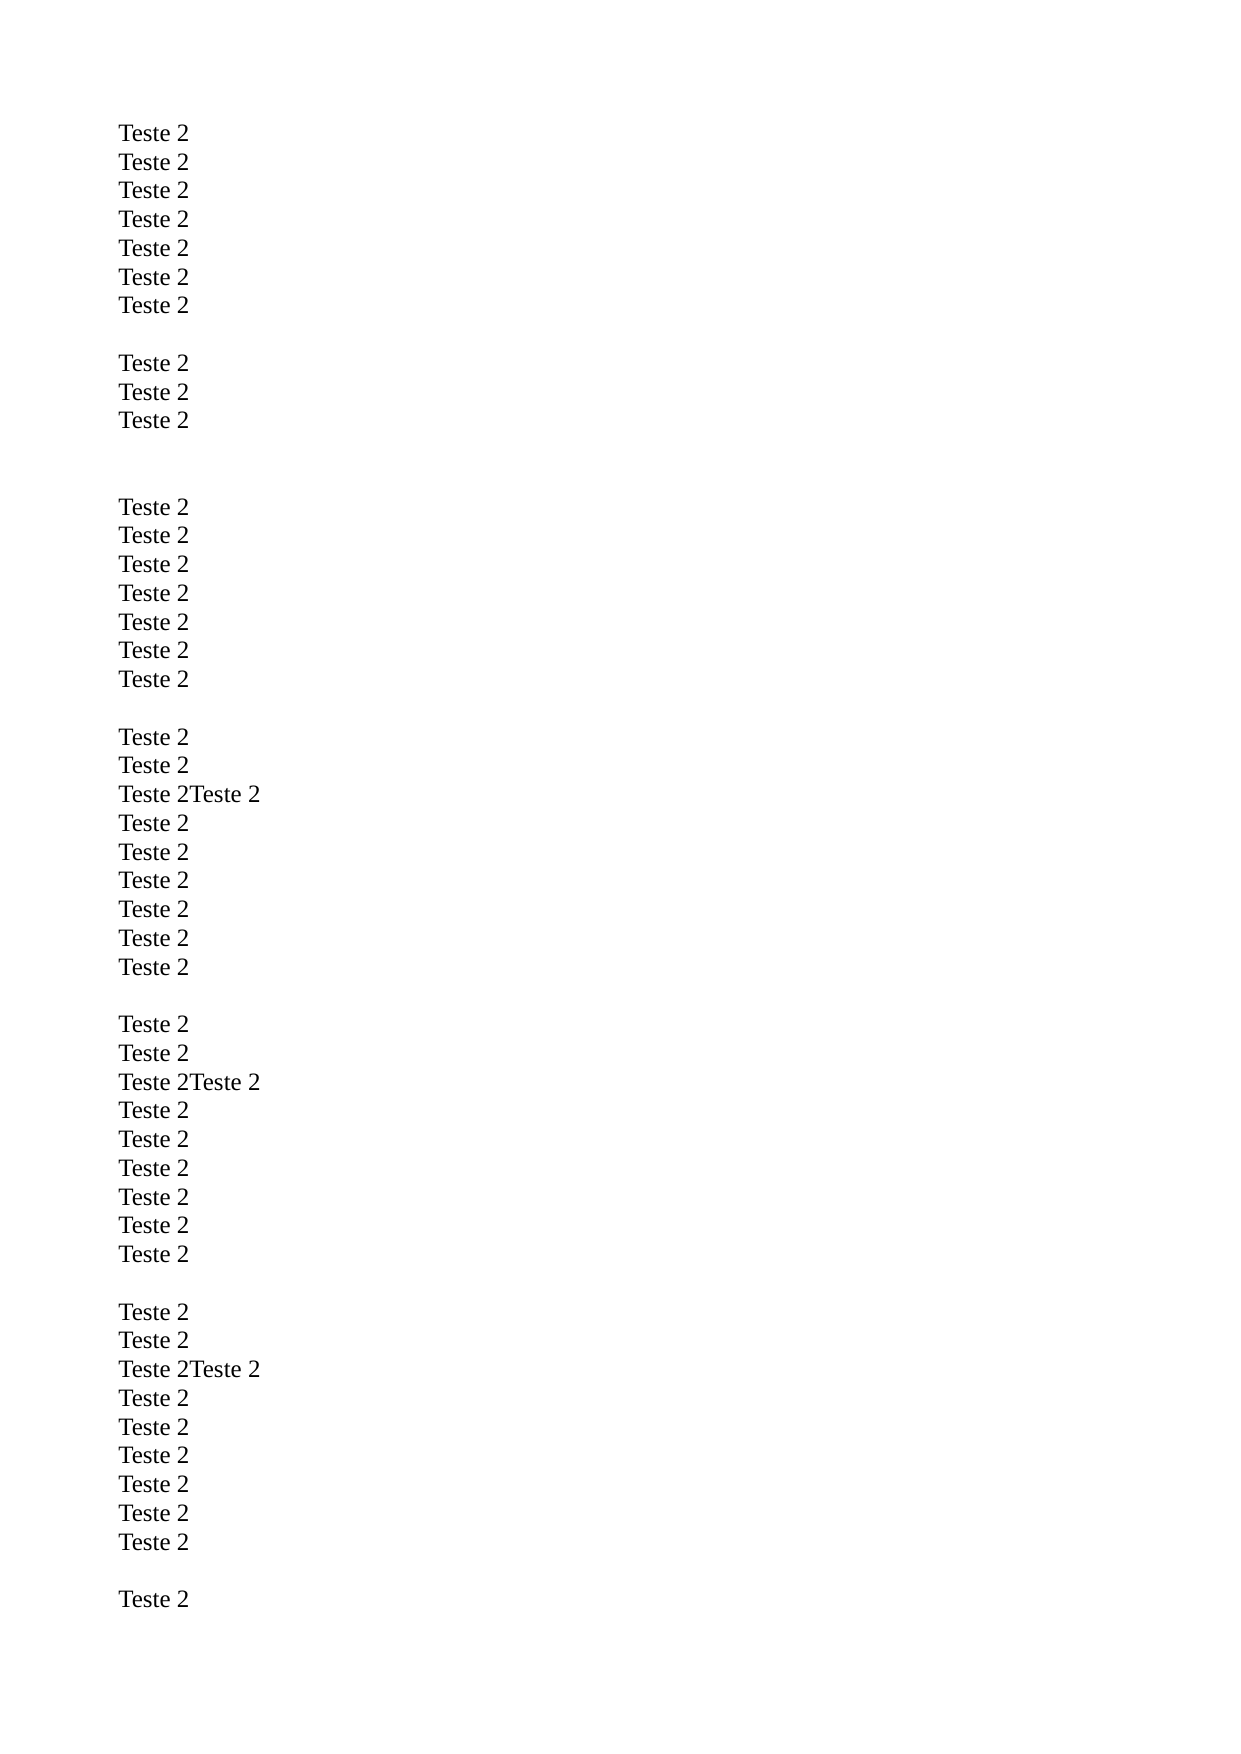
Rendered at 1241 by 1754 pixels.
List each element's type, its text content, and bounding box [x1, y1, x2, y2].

text Teste 2 [118, 636, 1122, 664]
text Teste 2 [118, 894, 1122, 923]
text Teste 2 [118, 1096, 1122, 1124]
text Teste 2 [118, 722, 1122, 751]
text Teste 2 [118, 837, 1122, 866]
text Teste 2 [118, 664, 1122, 693]
text Teste 2 [118, 1038, 1122, 1067]
text Teste 2 [118, 1124, 1122, 1153]
text Teste 2 [118, 923, 1122, 952]
text Teste 2 [118, 492, 1122, 521]
text Teste 2 [118, 204, 1122, 233]
text Teste 2 [118, 1498, 1122, 1527]
text Teste 2 [118, 1182, 1122, 1211]
text Teste 2 [118, 1297, 1122, 1326]
text Teste 2 [118, 521, 1122, 549]
text Teste 2 [118, 1326, 1122, 1354]
text Teste 2 [118, 262, 1122, 291]
text Teste 2 [118, 578, 1122, 607]
text Teste 2 [118, 1527, 1122, 1556]
text Teste 2 [118, 1584, 1122, 1613]
text Teste 2 [118, 1441, 1122, 1469]
text Teste 2 [118, 952, 1122, 981]
text Teste 2 [118, 866, 1122, 894]
text Teste 2 [118, 406, 1122, 434]
text Teste 2Teste 2 [118, 1354, 1122, 1383]
text Teste 2 [118, 1009, 1122, 1038]
text Teste 2 [118, 1211, 1122, 1239]
text Teste 2 [118, 377, 1122, 406]
text Teste 2 [118, 808, 1122, 837]
text Teste 2 [118, 1412, 1122, 1441]
text Teste 2 [118, 1153, 1122, 1182]
text Teste 2 [118, 549, 1122, 578]
text Teste 2 [118, 176, 1122, 204]
text Teste 2Teste 2 [118, 1067, 1122, 1096]
text Teste 2 [118, 118, 1122, 147]
text Teste 2 [118, 233, 1122, 262]
text Teste 2Teste 2 [118, 779, 1122, 808]
text Teste 2 [118, 607, 1122, 636]
text Teste 2 [118, 751, 1122, 779]
text Teste 2 [118, 1239, 1122, 1268]
text Teste 2 [118, 147, 1122, 176]
text Teste 2 [118, 1469, 1122, 1498]
text Teste 2 [118, 291, 1122, 319]
text Teste 2 [118, 1383, 1122, 1412]
text Teste 2 [118, 348, 1122, 377]
